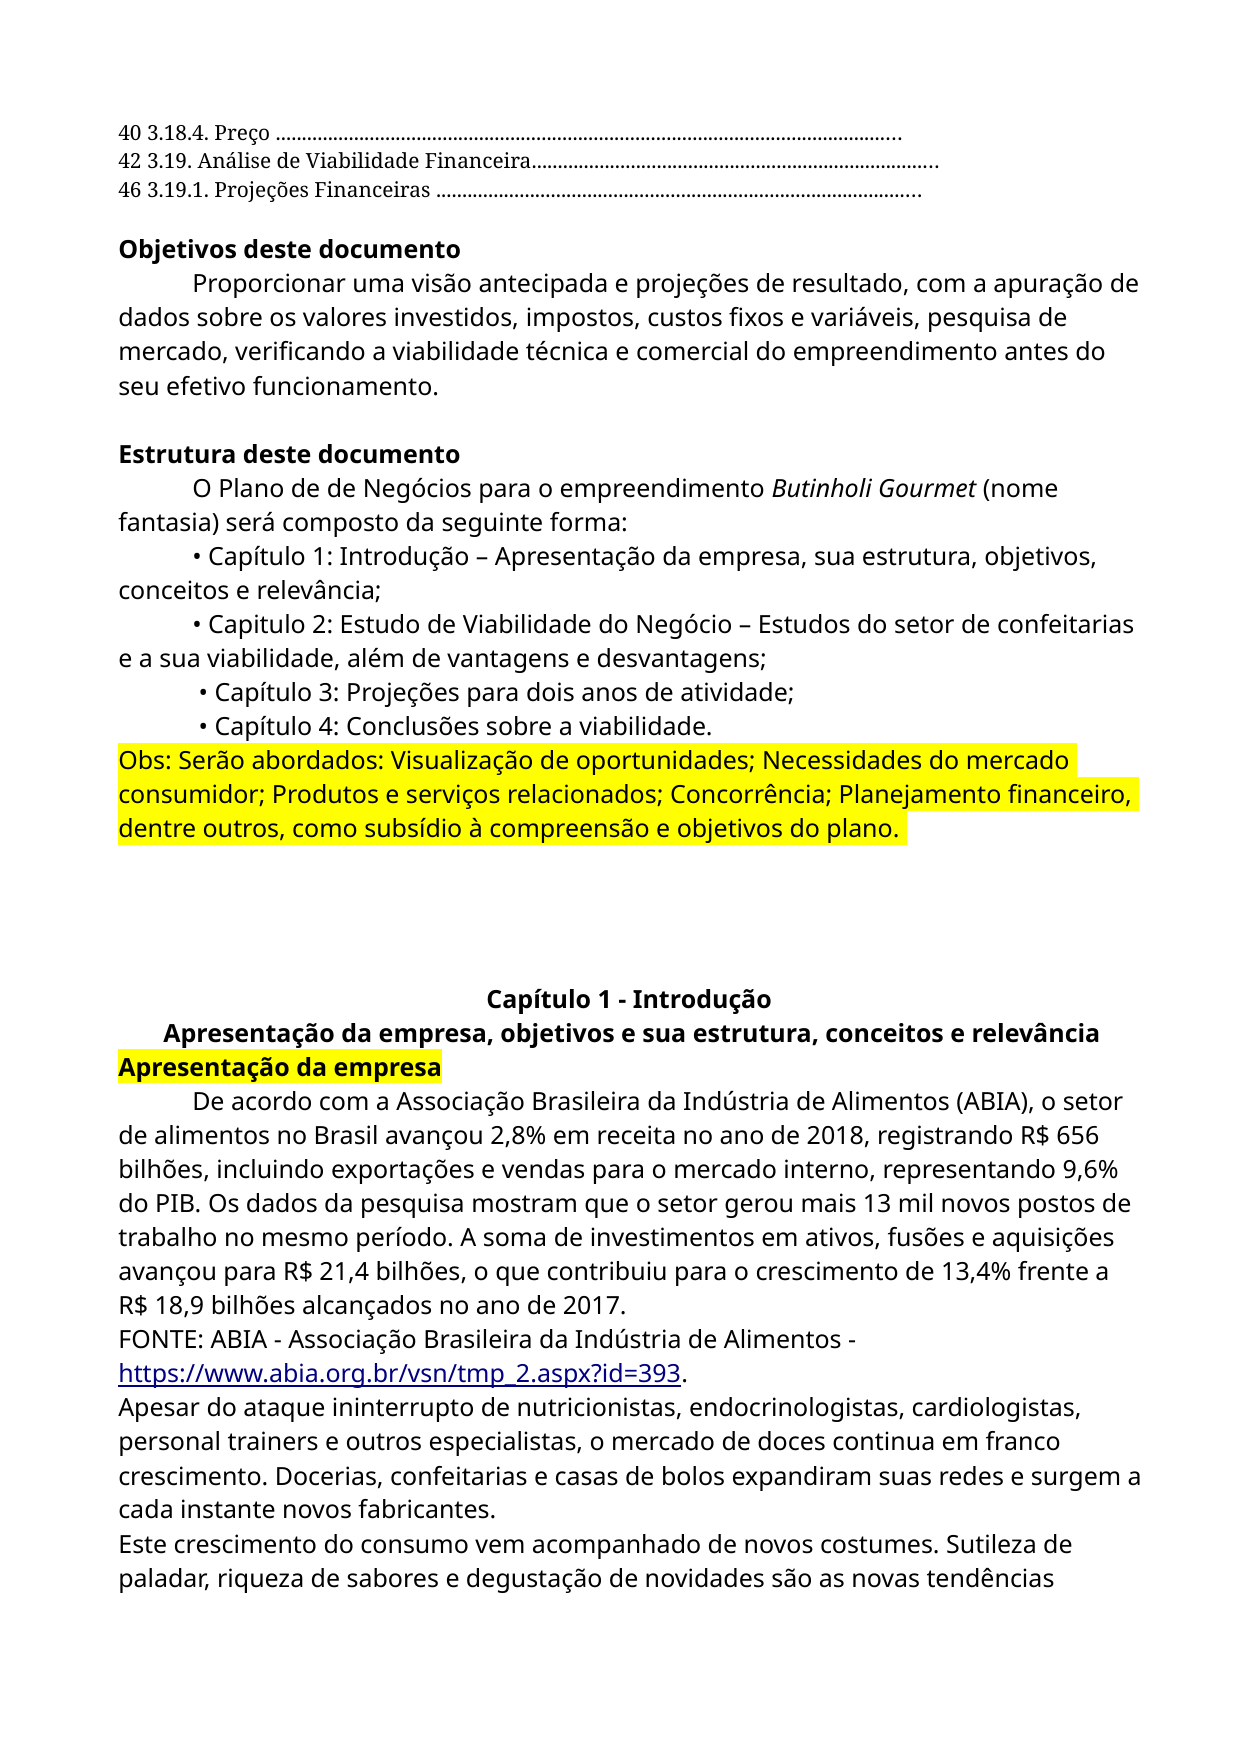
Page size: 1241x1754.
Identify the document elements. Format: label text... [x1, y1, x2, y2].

text Proporcionar uma visão antecipada e projeções de resultado, com a apuração de dados sobre os valores investidos, impostos, custos fixos e variáveis, pesquisa de mercado, verificando a viabilidade técnica e comercial do empreendimento antes do seu efetivo funcionamento. [118, 266, 1146, 402]
text De acordo com a Associação Brasileira da Indústria de Alimentos (ABIA), o setor de alimentos no Brasil avançou 2,8% em receita no ano de 2018, registrando R$ 656 bilhões, incluindo exportações e vendas para o mercado interno, representando 9,6% do PIB. Os dados da pesquisa mostram que o setor gerou mais 13 mil novos postos de trabalho no mesmo período. A soma de investimentos em ativos, fusões e aquisições avançou para R$ 21,4 bilhões, o que contribuiu para o crescimento de 13,4% frente a R$ 18,9 bilhões alcançados no ano de 2017. [118, 1083, 1146, 1322]
text 42 3.19. Análise de Viabilidade Financeira...........................................................................… [118, 147, 1146, 175]
text • Capítulo 4: Conclusões sobre a viabilidade. [118, 709, 1146, 743]
text Apresentação da empresa [118, 1049, 1146, 1083]
text https://www.abia.org.br/vsn/tmp_2.aspx?id=393. [118, 1356, 1146, 1390]
text • Capítulo 1: Introdução – Apresentação da empresa, sua estrutura, objetivos, conceitos e relevância; [118, 538, 1146, 607]
text Estrutura deste documento [118, 436, 1146, 470]
text Objetivos deste documento [118, 232, 1146, 266]
text Apesar do ataque ininterrupto de nutricionistas, endocrinologistas, cardiologistas, personal trainers e outros especialistas, o mercado de doces continua em franco crescimento. Docerias, confeitarias e casas de bolos expandiram suas redes e surgem a cada instante novos fabricantes. [118, 1390, 1146, 1526]
text • Capítulo 3: Projeções para dois anos de atividade; [118, 675, 1146, 709]
text FONTE: ABIA - Associação Brasileira da Indústria de Alimentos - [118, 1322, 1146, 1356]
text Capítulo 1 - Introdução [118, 981, 1146, 1015]
text Apresentação da empresa, objetivos e sua estrutura, conceitos e relevância [118, 1015, 1146, 1049]
text 40 3.18.4. Preço .....................................................................................................................… [118, 118, 1146, 147]
text Este crescimento do consumo vem acompanhado de novos costumes. Sutileza de paladar, riqueza de sabores e degustação de novidades são as novas tendências [118, 1526, 1146, 1594]
text Obs: Serão abordados: Visualização de oportunidades; Necessidades do mercado consumidor; Produtos e serviços relacionados; Concorrência; Planejamento financeiro, dentre outros, como subsídio à compreensão e objetivos do plano. [118, 743, 1146, 845]
text 46 3.19.1. Projeções Financeiras ..........................................................................................… [118, 175, 1146, 203]
text O Plano de de Negócios para o empreendimento Butinholi Gourmet (nome fantasia) será composto da seguinte forma: [118, 470, 1146, 538]
text • Capitulo 2: Estudo de Viabilidade do Negócio – Estudos do setor de confeitarias e a sua viabilidade, além de vantagens e desvantagens; [118, 607, 1146, 675]
